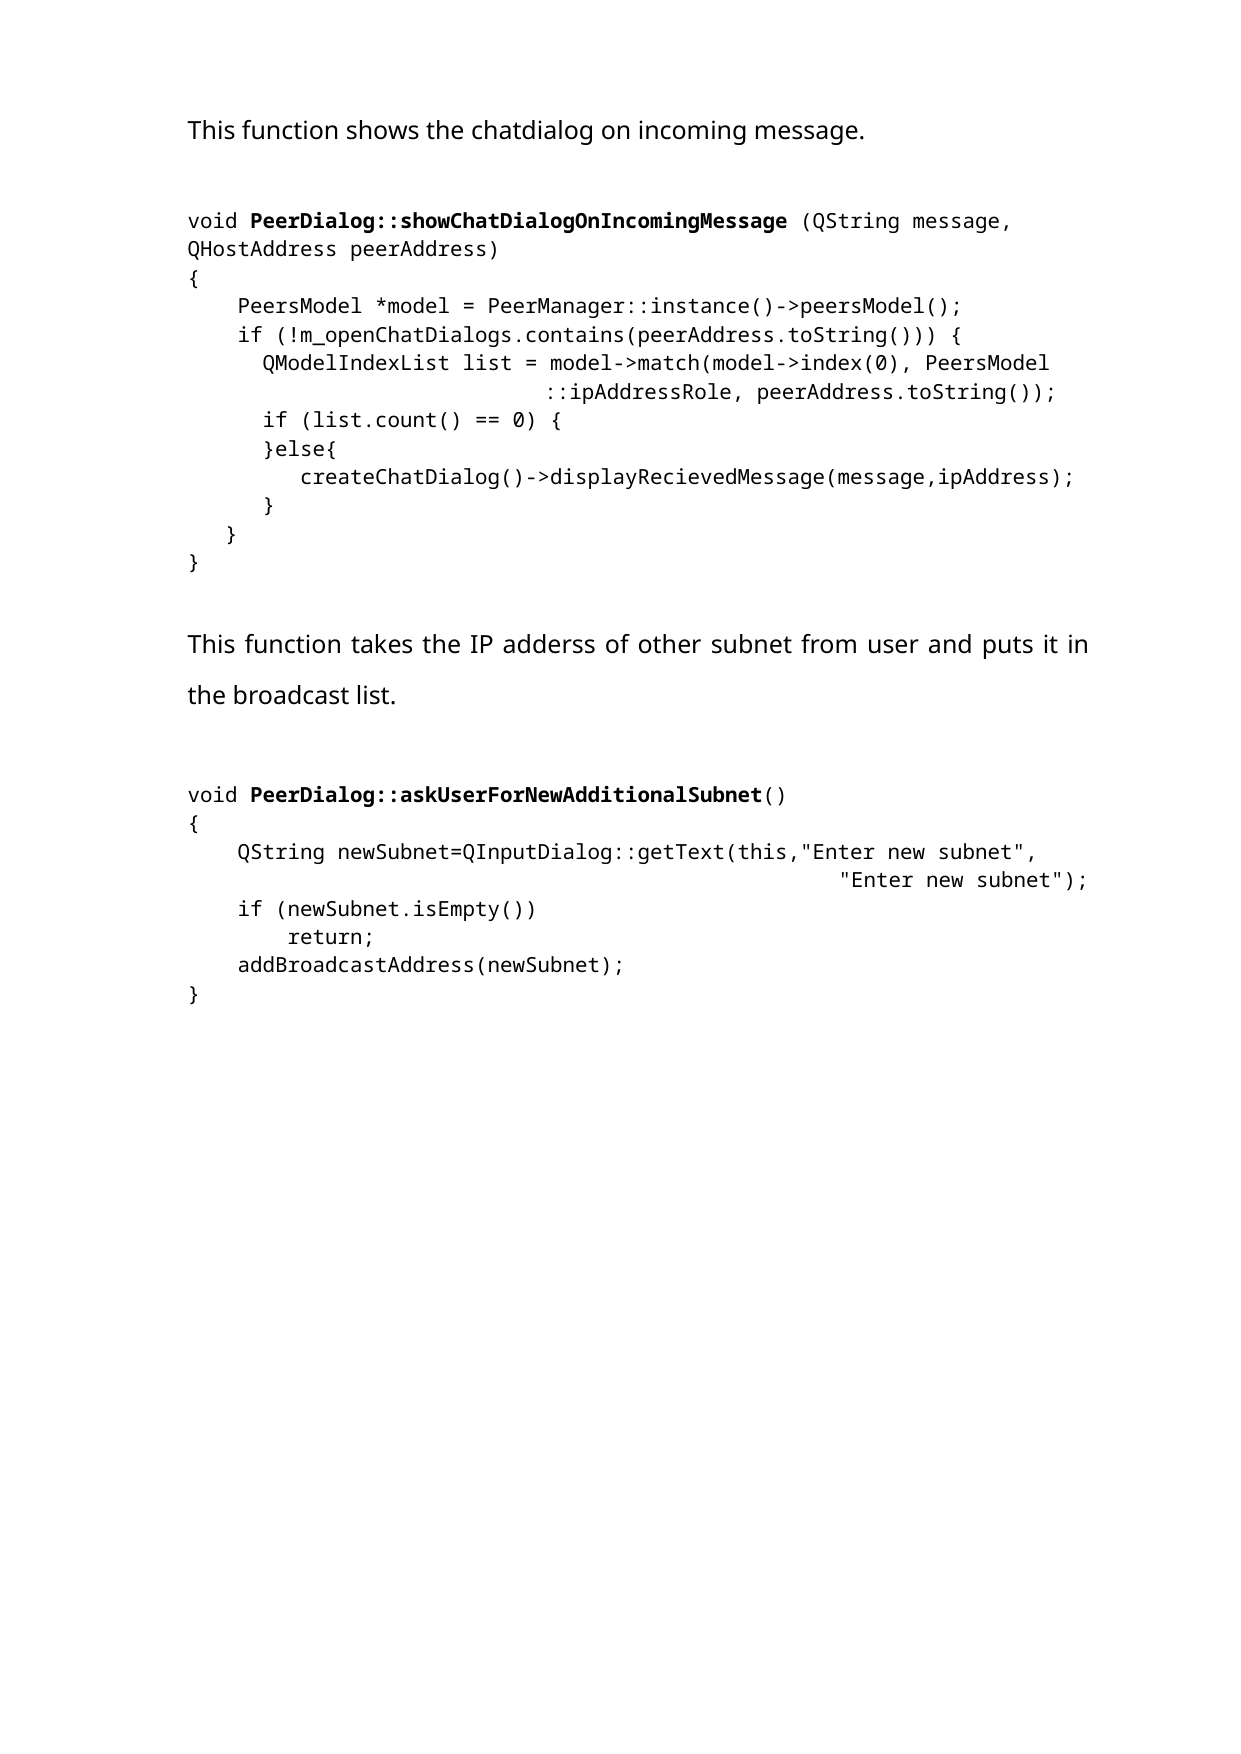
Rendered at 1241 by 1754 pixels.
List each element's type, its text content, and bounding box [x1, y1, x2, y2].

text } [187, 547, 1091, 576]
text addBroadcastAddress(newSubnet); [187, 951, 1091, 979]
text return; [187, 922, 1091, 951]
text } [187, 491, 1091, 519]
text { [187, 263, 1091, 291]
text This function takes the IP adderss of other subnet from user and puts it in the broadcast list. [187, 627, 1091, 712]
text QModelIndexList list = model->match(model->index(0), PeersModel [187, 348, 1091, 377]
text QString newSubnet=QInputDialog::getText(this,"Enter new subnet", "Enter new subnet"); [187, 837, 1091, 894]
text }else{ [187, 434, 1091, 462]
text void PeerDialog::askUserForNewAdditionalSubnet() [187, 780, 1091, 808]
text createChatDialog()->displayRecievedMessage(message,ipAddress); [187, 462, 1091, 491]
text } [187, 979, 1091, 1007]
text PeersModel *model = PeerManager::instance()->peersModel(); [187, 291, 1091, 320]
text if (!m_openChatDialogs.contains(peerAddress.toString())) { [187, 320, 1091, 348]
text } [187, 519, 1091, 547]
text { [187, 808, 1091, 837]
text ::ipAddressRole, peerAddress.toString()); [187, 377, 1091, 405]
text if (newSubnet.isEmpty()) [187, 894, 1091, 922]
text if (list.count() == 0) { [187, 405, 1091, 434]
text This function shows the chatdialog on incoming message. [187, 112, 1091, 147]
text void PeerDialog::showChatDialogOnIncomingMessage (QString message, QHostAddress peerAddress) [187, 206, 1091, 263]
